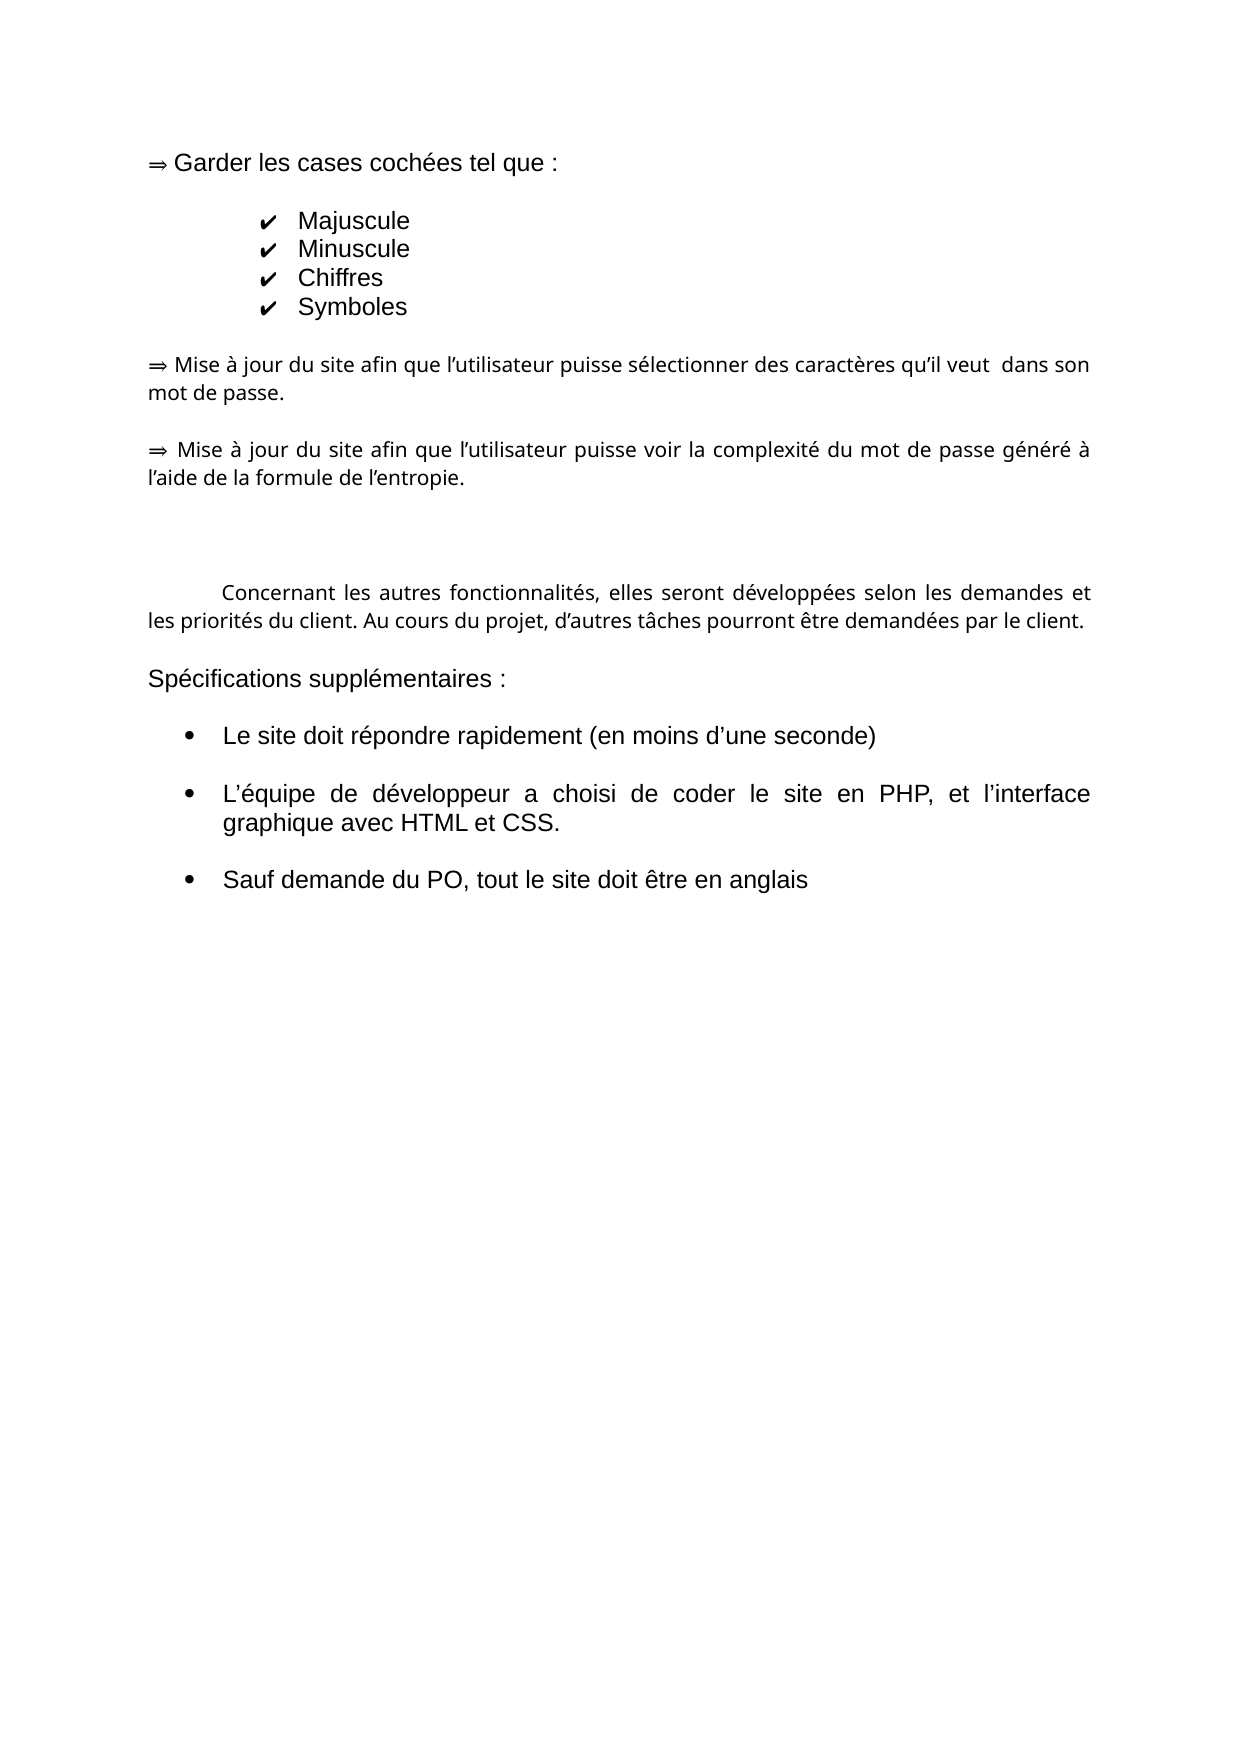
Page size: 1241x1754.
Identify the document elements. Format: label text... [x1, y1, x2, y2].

list Majuscule [260, 206, 1093, 234]
list Concernant les autres fonctionnalités, elles seront développées selon les demandes et les priorités du client. Au cours du projet, d’autres tâches pourront être demandées par le client. [148, 578, 1093, 635]
list Chiffres [260, 263, 1093, 292]
text ⇒ Garder les cases cochées tel que : [148, 148, 1093, 177]
list Sauf demande du PO, tout le site doit être en anglais [185, 865, 1093, 894]
list L’équipe de développeur a choisi de coder le site en PHP, et l’interface graphique avec HTML et CSS. [185, 779, 1093, 836]
list ⇒ Mise à jour du site afin que l’utilisateur puisse sélectionner des caractères qu’il veut dans son mot de passe. [148, 350, 1093, 407]
list Symboles [260, 292, 1093, 321]
list Spécifications supplémentaires : [148, 664, 1093, 693]
list ⇒ Mise à jour du site afin que l’utilisateur puisse voir la complexité du mot de passe généré à l’aide de la formule de l’entropie. [148, 435, 1093, 492]
list Le site doit répondre rapidement (en moins d’une seconde) [185, 721, 1093, 750]
list Minuscule [260, 234, 1093, 263]
